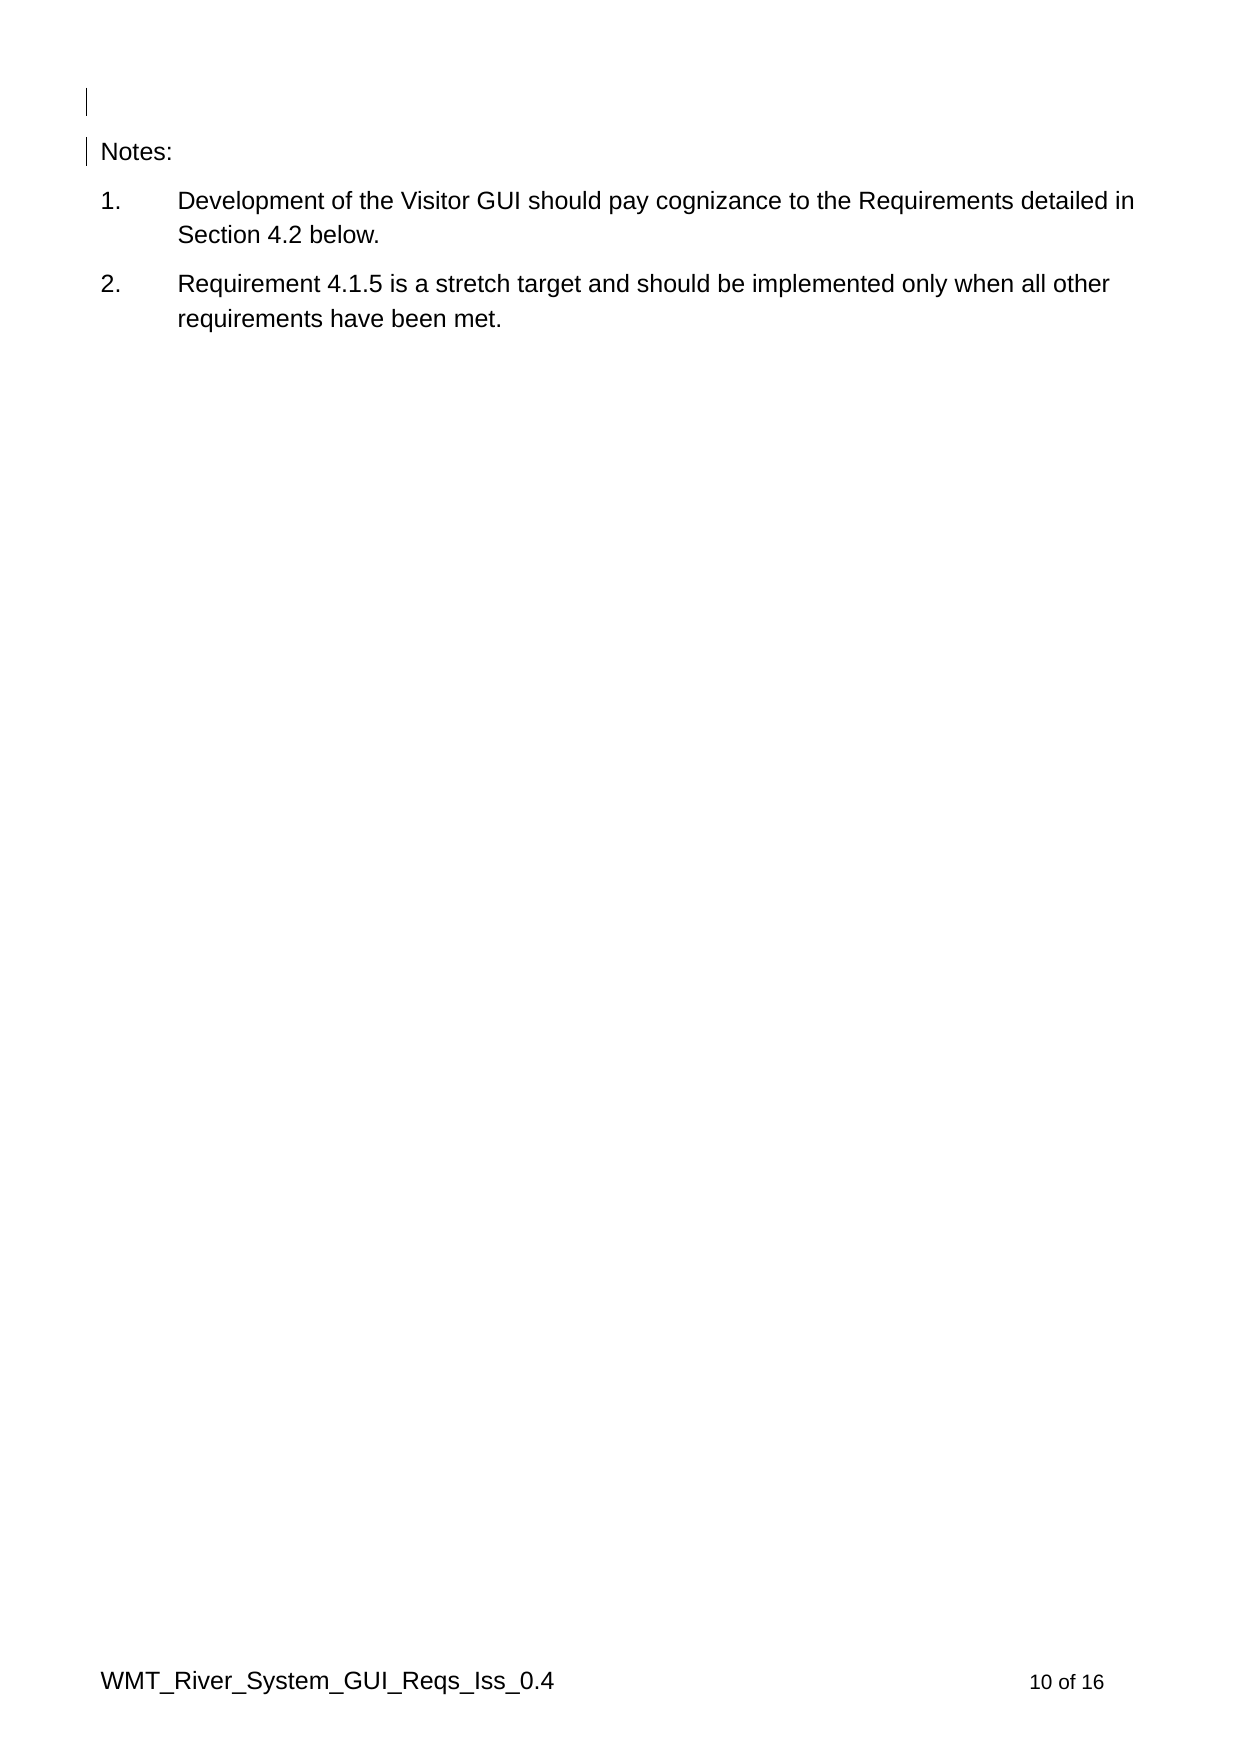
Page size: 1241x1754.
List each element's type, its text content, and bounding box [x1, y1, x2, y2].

text Notes: [100, 137, 1140, 166]
text 1. Development of the Visitor GUI should pay cognizance to the Requirements detailed in Section 4.2 below. [100, 186, 1140, 249]
text 2. Requirement 4.1.5 is a stretch target and should be implemented only when all other requirements have been met. [100, 269, 1140, 333]
